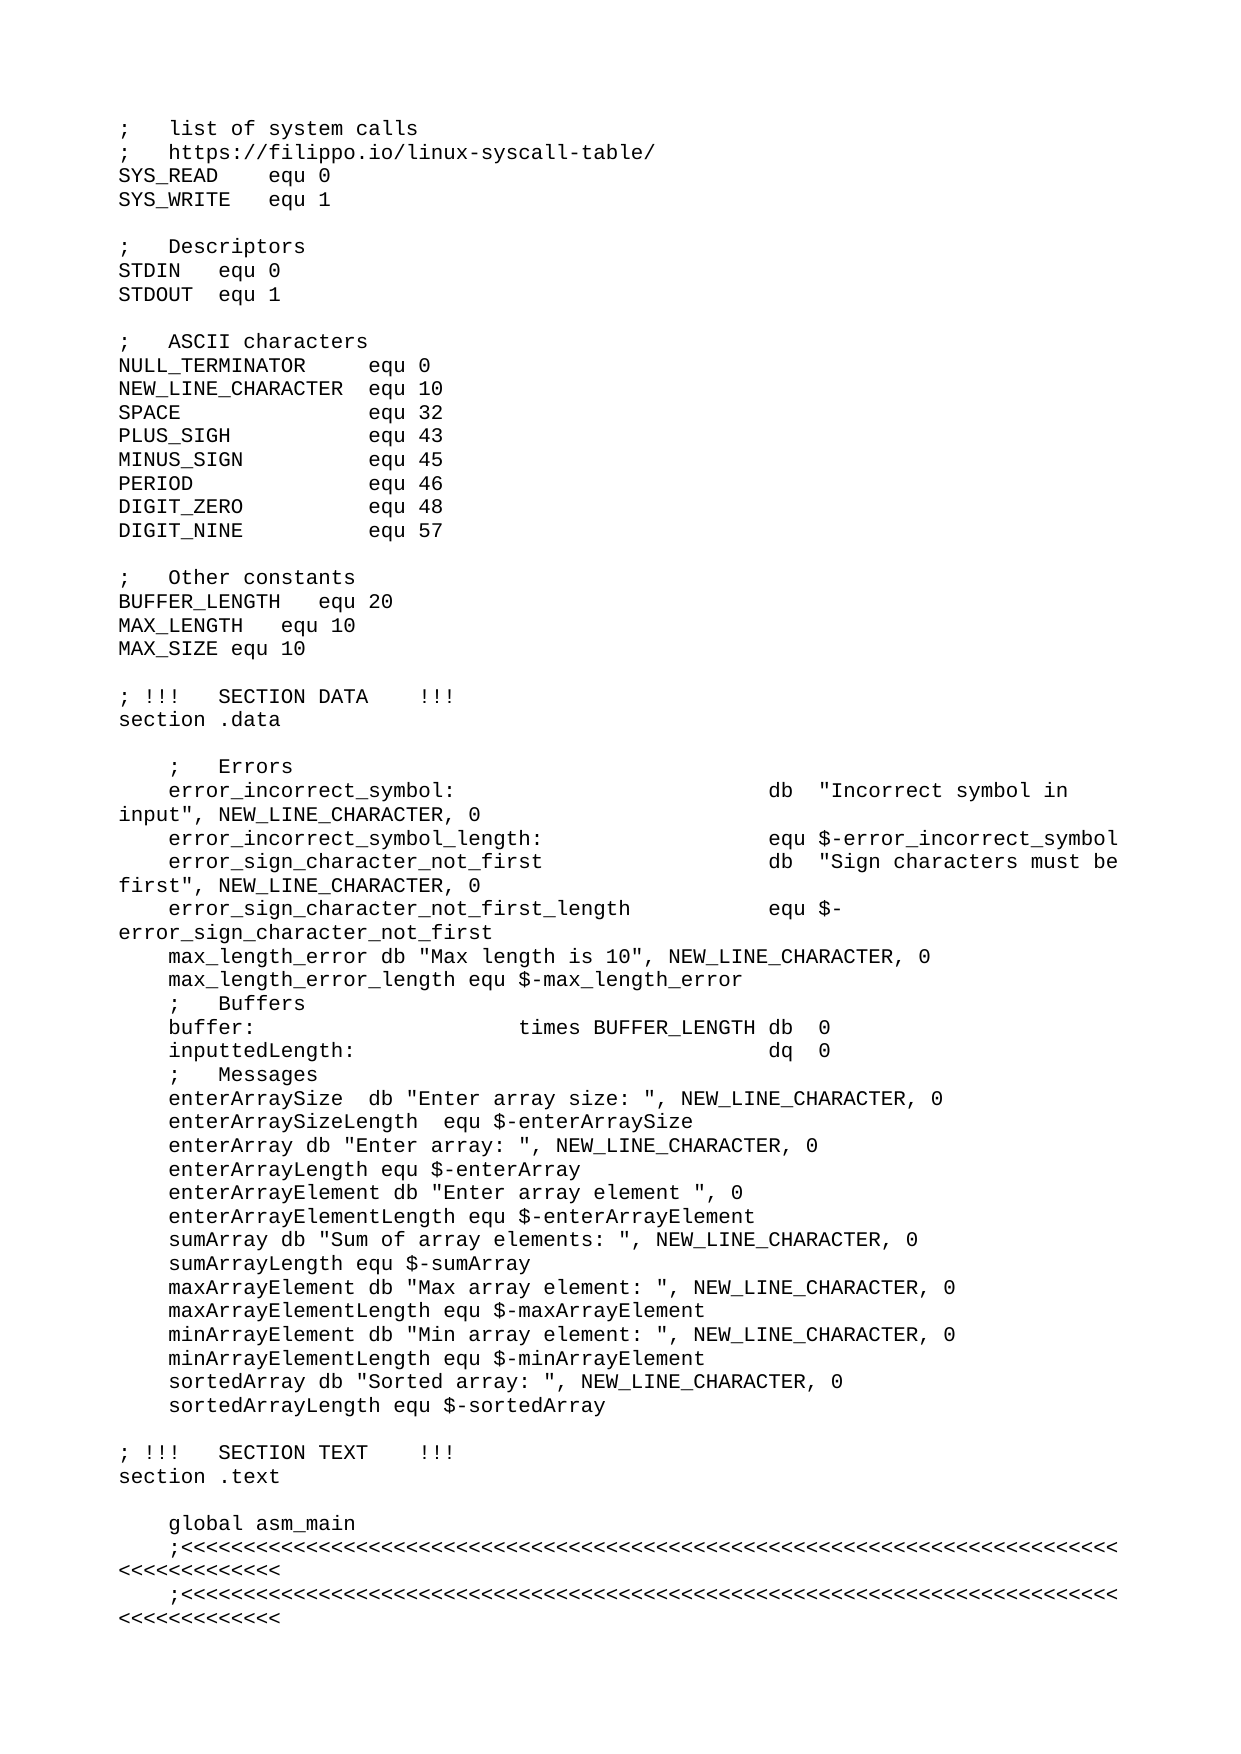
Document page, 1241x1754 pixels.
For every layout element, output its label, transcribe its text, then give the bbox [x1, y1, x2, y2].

text error_sign_character_not_first db "Sign characters must be first", NEW_LINE_CHARACTER, 0 [118, 851, 1122, 898]
text minArrayElementLength equ $-minArrayElement [118, 1348, 1122, 1371]
text SYS_WRITE equ 1 [118, 189, 1122, 213]
text sumArrayLength equ $-sumArray [118, 1253, 1122, 1277]
text error_sign_character_not_first_length equ $-error_sign_character_not_first [118, 898, 1122, 946]
text max_length_error_length equ $-max_length_error [118, 969, 1122, 993]
text ; !!! SECTION DATA !!! [118, 686, 1122, 709]
text NEW_LINE_CHARACTER equ 10 [118, 378, 1122, 402]
text enterArrayElementLength equ $-enterArrayElement [118, 1206, 1122, 1229]
text DIGIT_NINE equ 57 [118, 520, 1122, 544]
text error_incorrect_symbol_length: equ $-error_incorrect_symbol [118, 827, 1122, 851]
text enterArrayLength equ $-enterArray [118, 1158, 1122, 1182]
text ;<<<<<<<<<<<<<<<<<<<<<<<<<<<<<<<<<<<<<<<<<<<<<<<<<<<<<<<<<<<<<<<<<<<<<<<<<<<<<<<<<<<<<<<< [118, 1584, 1122, 1631]
text STDOUT equ 1 [118, 284, 1122, 307]
text ;<<<<<<<<<<<<<<<<<<<<<<<<<<<<<<<<<<<<<<<<<<<<<<<<<<<<<<<<<<<<<<<<<<<<<<<<<<<<<<<<<<<<<<<< [118, 1537, 1122, 1584]
text ; https://filippo.io/linux-syscall-table/ [118, 142, 1122, 165]
text buffer: times BUFFER_LENGTH db 0 [118, 1017, 1122, 1040]
text inputtedLength: dq 0 [118, 1040, 1122, 1064]
text NULL_TERMINATOR equ 0 [118, 354, 1122, 378]
text ; Descriptors [118, 236, 1122, 260]
text sumArray db "Sum of array elements: ", NEW_LINE_CHARACTER, 0 [118, 1229, 1122, 1253]
text sortedArray db "Sorted array: ", NEW_LINE_CHARACTER, 0 [118, 1371, 1122, 1395]
text enterArray db "Enter array: ", NEW_LINE_CHARACTER, 0 [118, 1135, 1122, 1158]
text MINUS_SIGN equ 45 [118, 449, 1122, 473]
text ; list of system calls [118, 118, 1122, 142]
text MAX_SIZE equ 10 [118, 638, 1122, 662]
text PERIOD equ 46 [118, 473, 1122, 496]
text minArrayElement db "Min array element: ", NEW_LINE_CHARACTER, 0 [118, 1324, 1122, 1348]
text enterArraySize db "Enter array size: ", NEW_LINE_CHARACTER, 0 [118, 1088, 1122, 1111]
text maxArrayElement db "Max array element: ", NEW_LINE_CHARACTER, 0 [118, 1277, 1122, 1300]
text enterArraySizeLength equ $-enterArraySize [118, 1111, 1122, 1135]
text BUFFER_LENGTH equ 20 [118, 591, 1122, 615]
text error_incorrect_symbol: db "Incorrect symbol in input", NEW_LINE_CHARACTER, 0 [118, 780, 1122, 827]
text DIGIT_ZERO equ 48 [118, 496, 1122, 520]
text SPACE equ 32 [118, 402, 1122, 426]
text ; ASCII characters [118, 331, 1122, 354]
text ; Messages [118, 1064, 1122, 1088]
text ; Errors [118, 757, 1122, 780]
text sortedArrayLength equ $-sortedArray [118, 1395, 1122, 1419]
text enterArrayElement db "Enter array element ", 0 [118, 1182, 1122, 1206]
text global asm_main [118, 1513, 1122, 1537]
text max_length_error db "Max length is 10", NEW_LINE_CHARACTER, 0 [118, 946, 1122, 969]
text ; Buffers [118, 993, 1122, 1017]
text ; Other constants [118, 567, 1122, 591]
text PLUS_SIGH equ 43 [118, 426, 1122, 449]
text section .data [118, 709, 1122, 733]
text SYS_READ equ 0 [118, 165, 1122, 189]
text MAX_LENGTH equ 10 [118, 615, 1122, 638]
text maxArrayElementLength equ $-maxArrayElement [118, 1300, 1122, 1324]
text section .text [118, 1466, 1122, 1489]
text ; !!! SECTION TEXT !!! [118, 1442, 1122, 1466]
text STDIN equ 0 [118, 260, 1122, 284]
